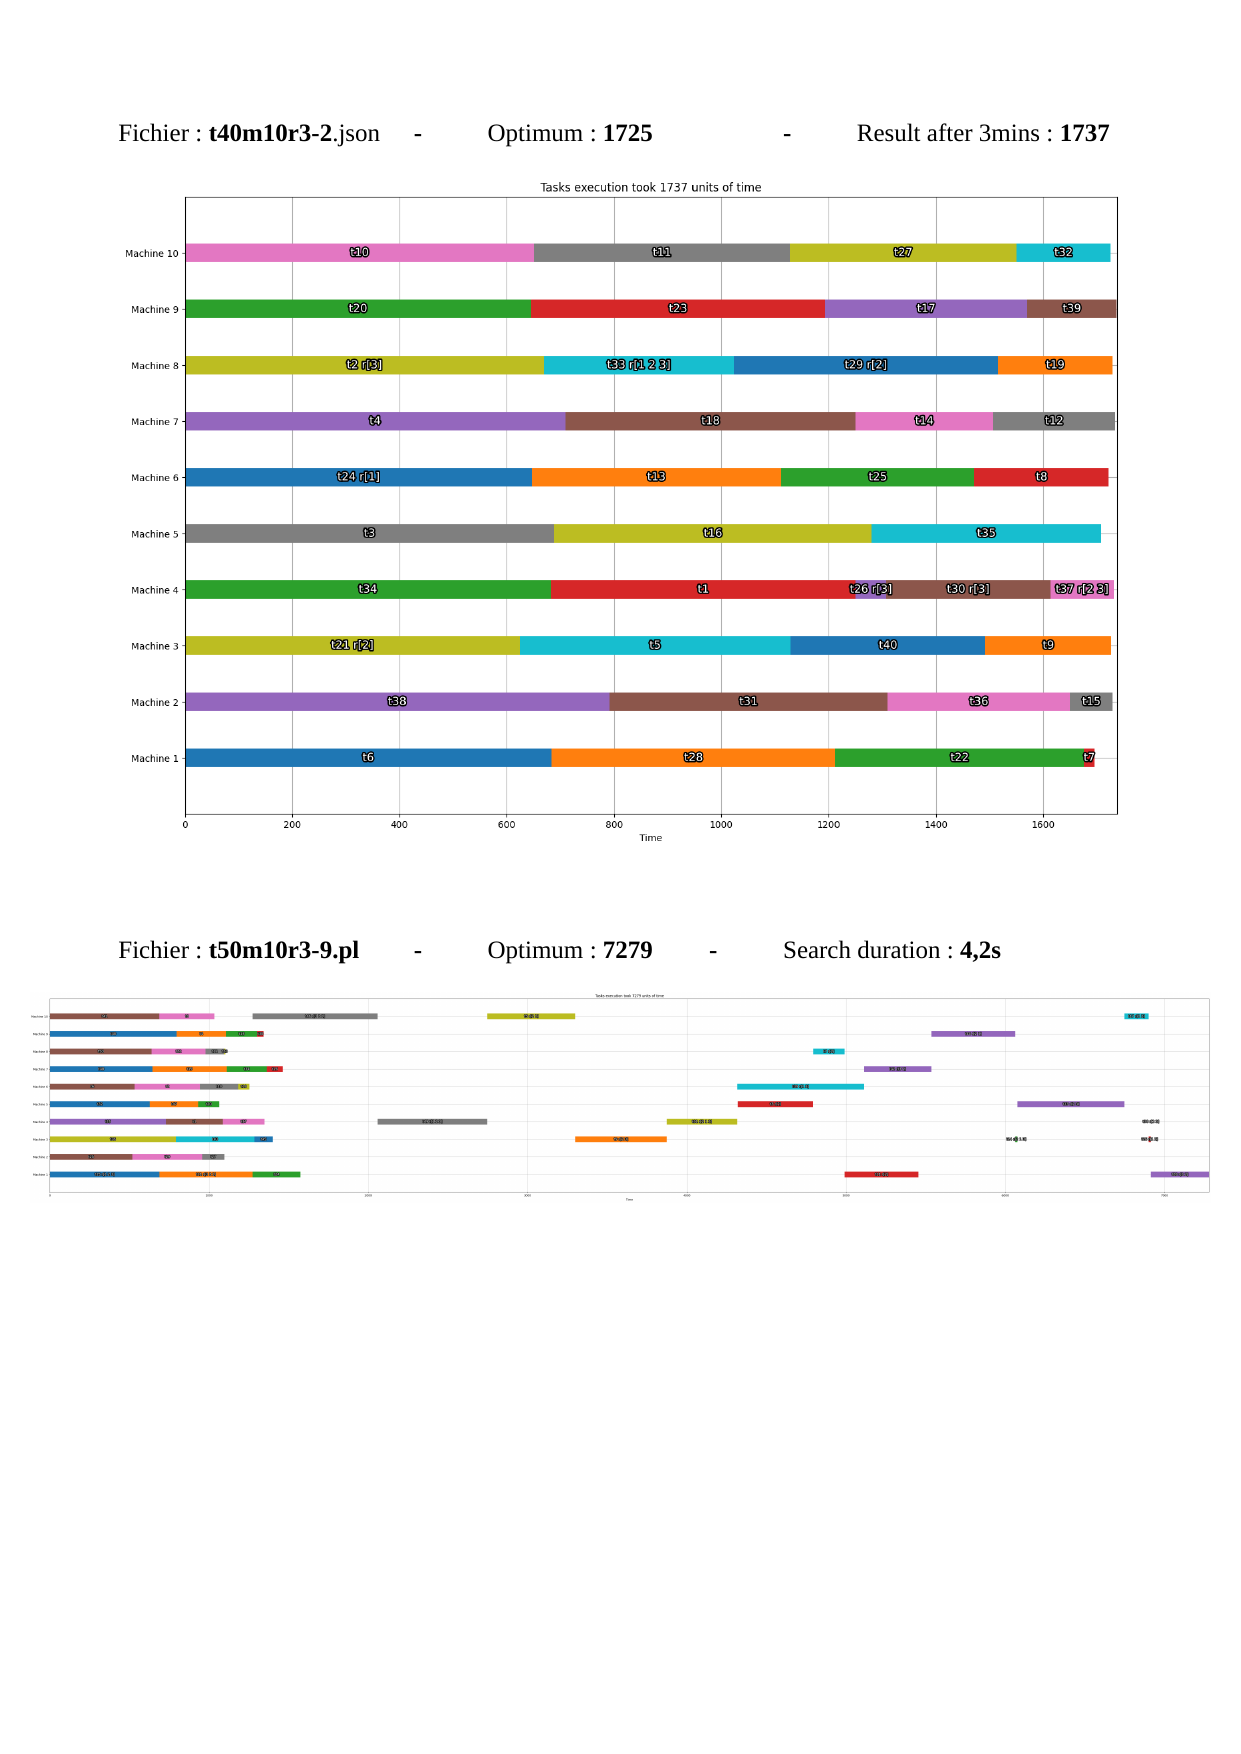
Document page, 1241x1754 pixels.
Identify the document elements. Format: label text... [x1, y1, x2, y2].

text Fichier : t50m10r3-9.pl - Optimum : 7279 - Search duration : 4,2s [118, 935, 1122, 964]
picture [118, 175, 1123, 849]
text Fichier : t40m10r3-2.json - Optimum : 1725 - Result after 3mins : 1737 [118, 118, 1122, 147]
picture [29, 992, 1211, 1203]
